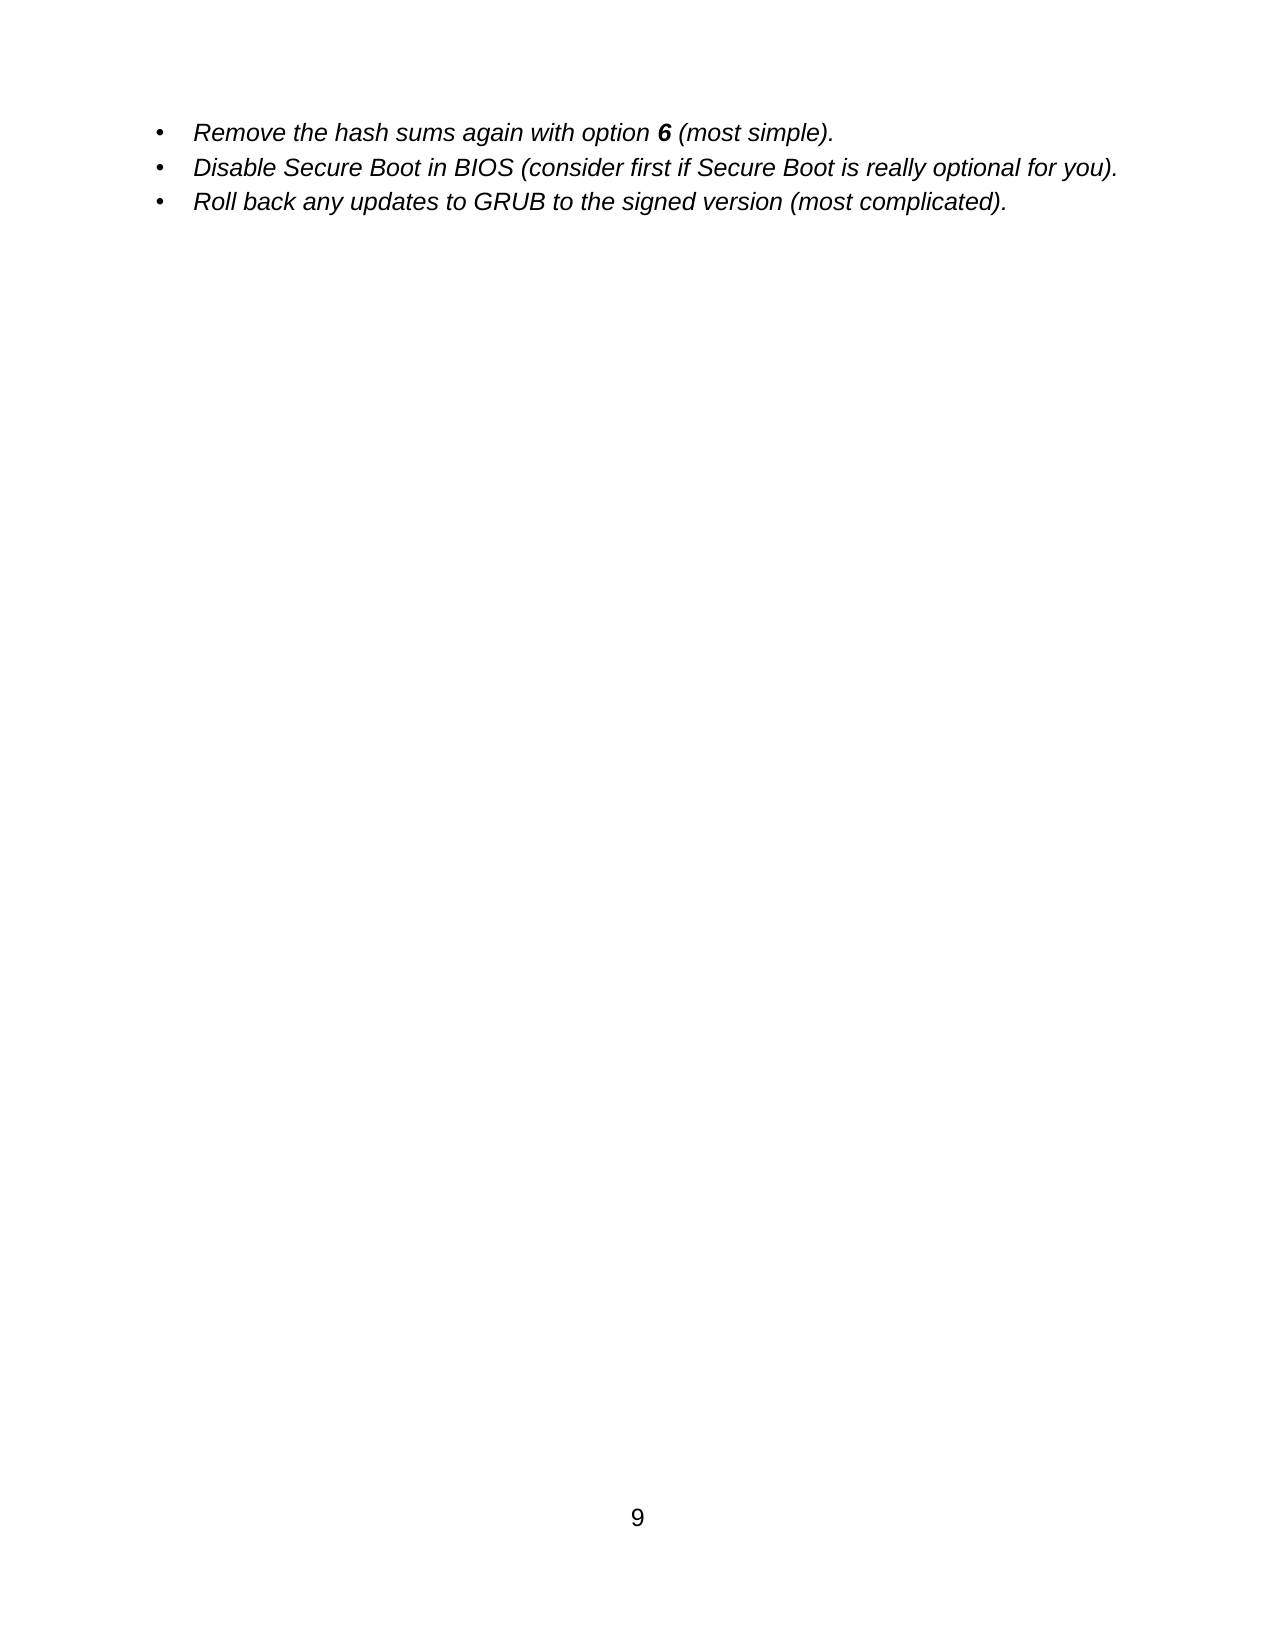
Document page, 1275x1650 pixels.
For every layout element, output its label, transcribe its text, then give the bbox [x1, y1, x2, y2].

list Roll back any updates to GRUB to the signed version (most complicated). [156, 187, 1157, 216]
list Remove the hash sums again with option 6 (most simple). [156, 118, 1157, 147]
list Disable Secure Boot in BIOS (consider first if Secure Boot is really optional for you). [156, 153, 1157, 182]
